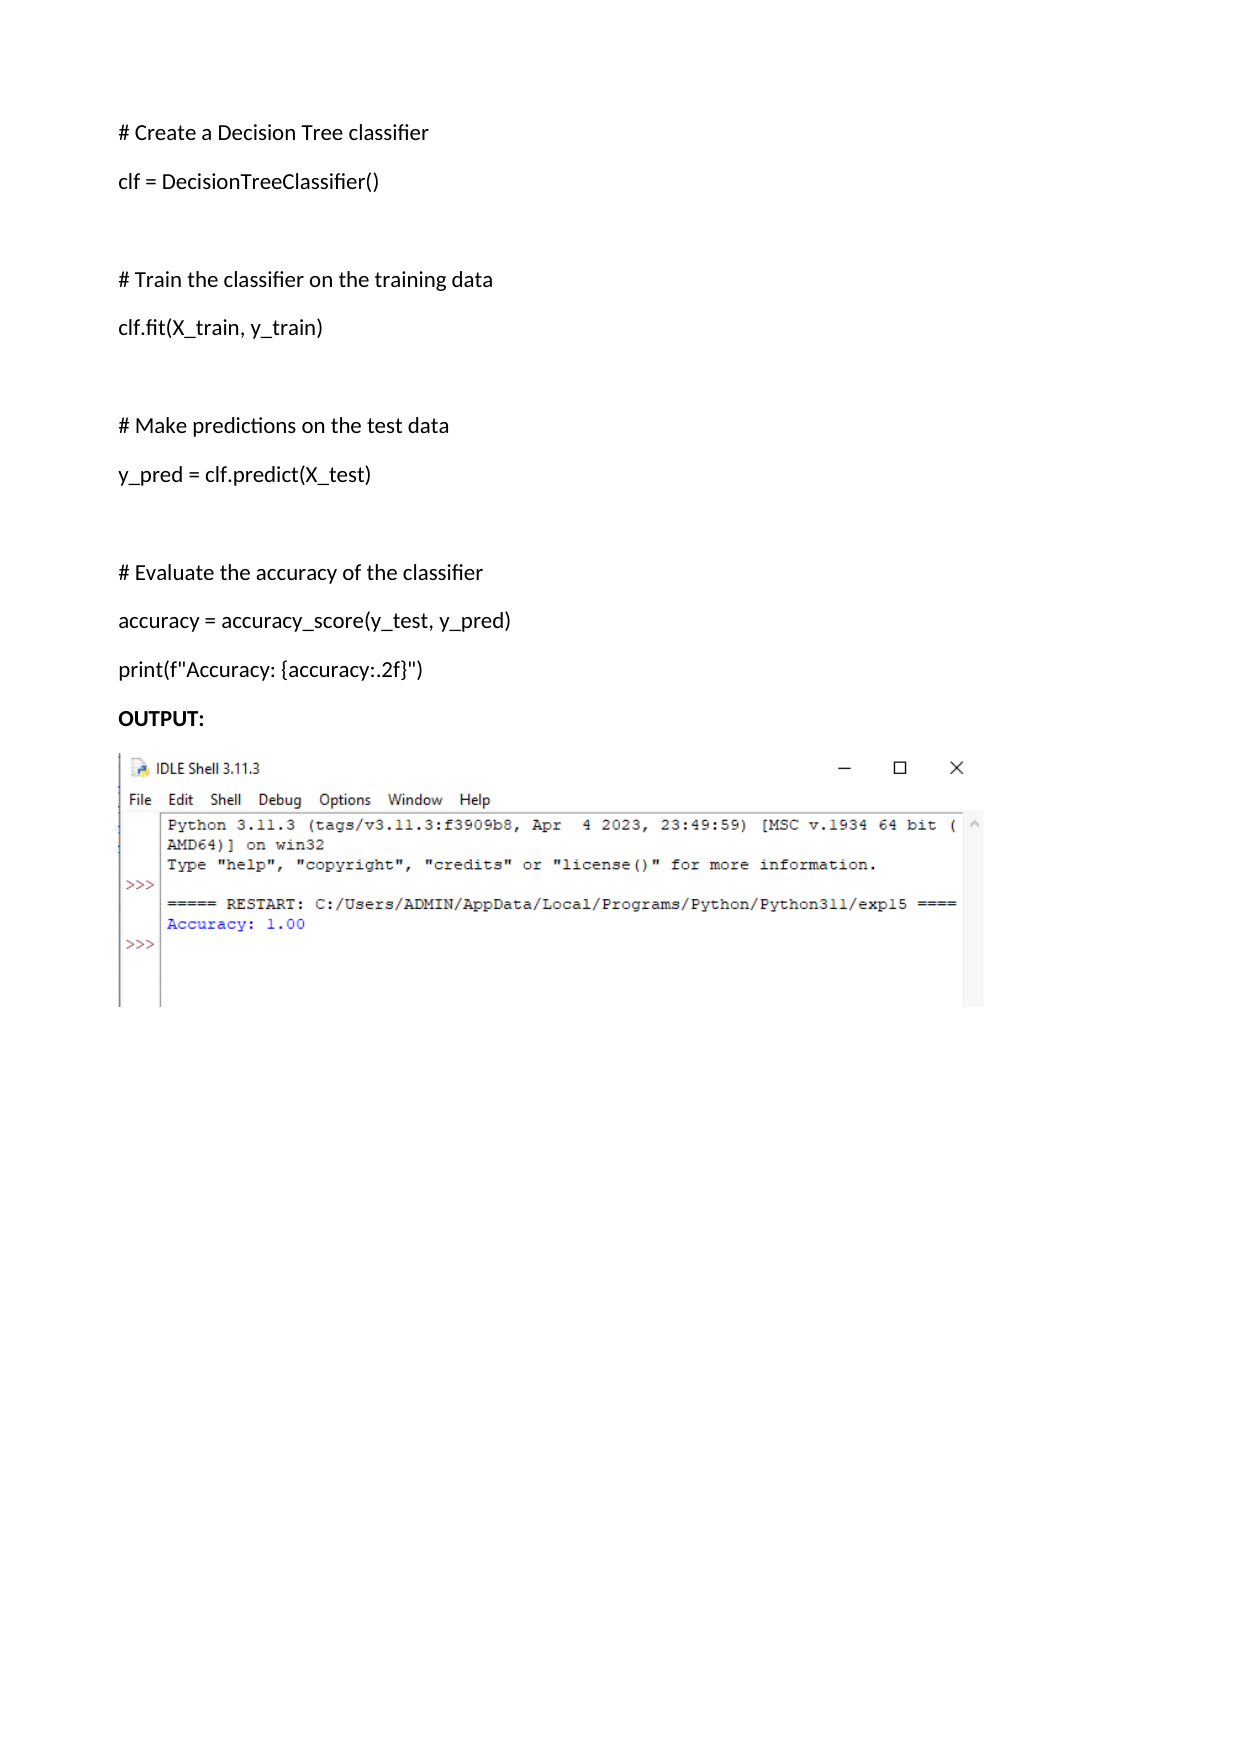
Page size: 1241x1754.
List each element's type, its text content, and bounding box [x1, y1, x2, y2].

text clf.fit(X_train, y_train) [118, 313, 1122, 342]
text print(f"Accuracy: {accuracy:.2f}") [118, 656, 1122, 683]
text accuracy = accuracy_score(y_test, y_pred) [118, 607, 1122, 635]
text clf = DecisionTreeClassifier() [118, 167, 1122, 195]
text # Create a Decision Tree classifier [118, 118, 1122, 146]
text # Make predictions on the test data [118, 411, 1122, 439]
text # Evaluate the accuracy of the classifier [118, 558, 1122, 586]
text OUTPUT: [118, 704, 1122, 732]
text # Train the classifier on the training data [118, 265, 1122, 293]
text y_pred = clf.predict(X_test) [118, 460, 1122, 488]
